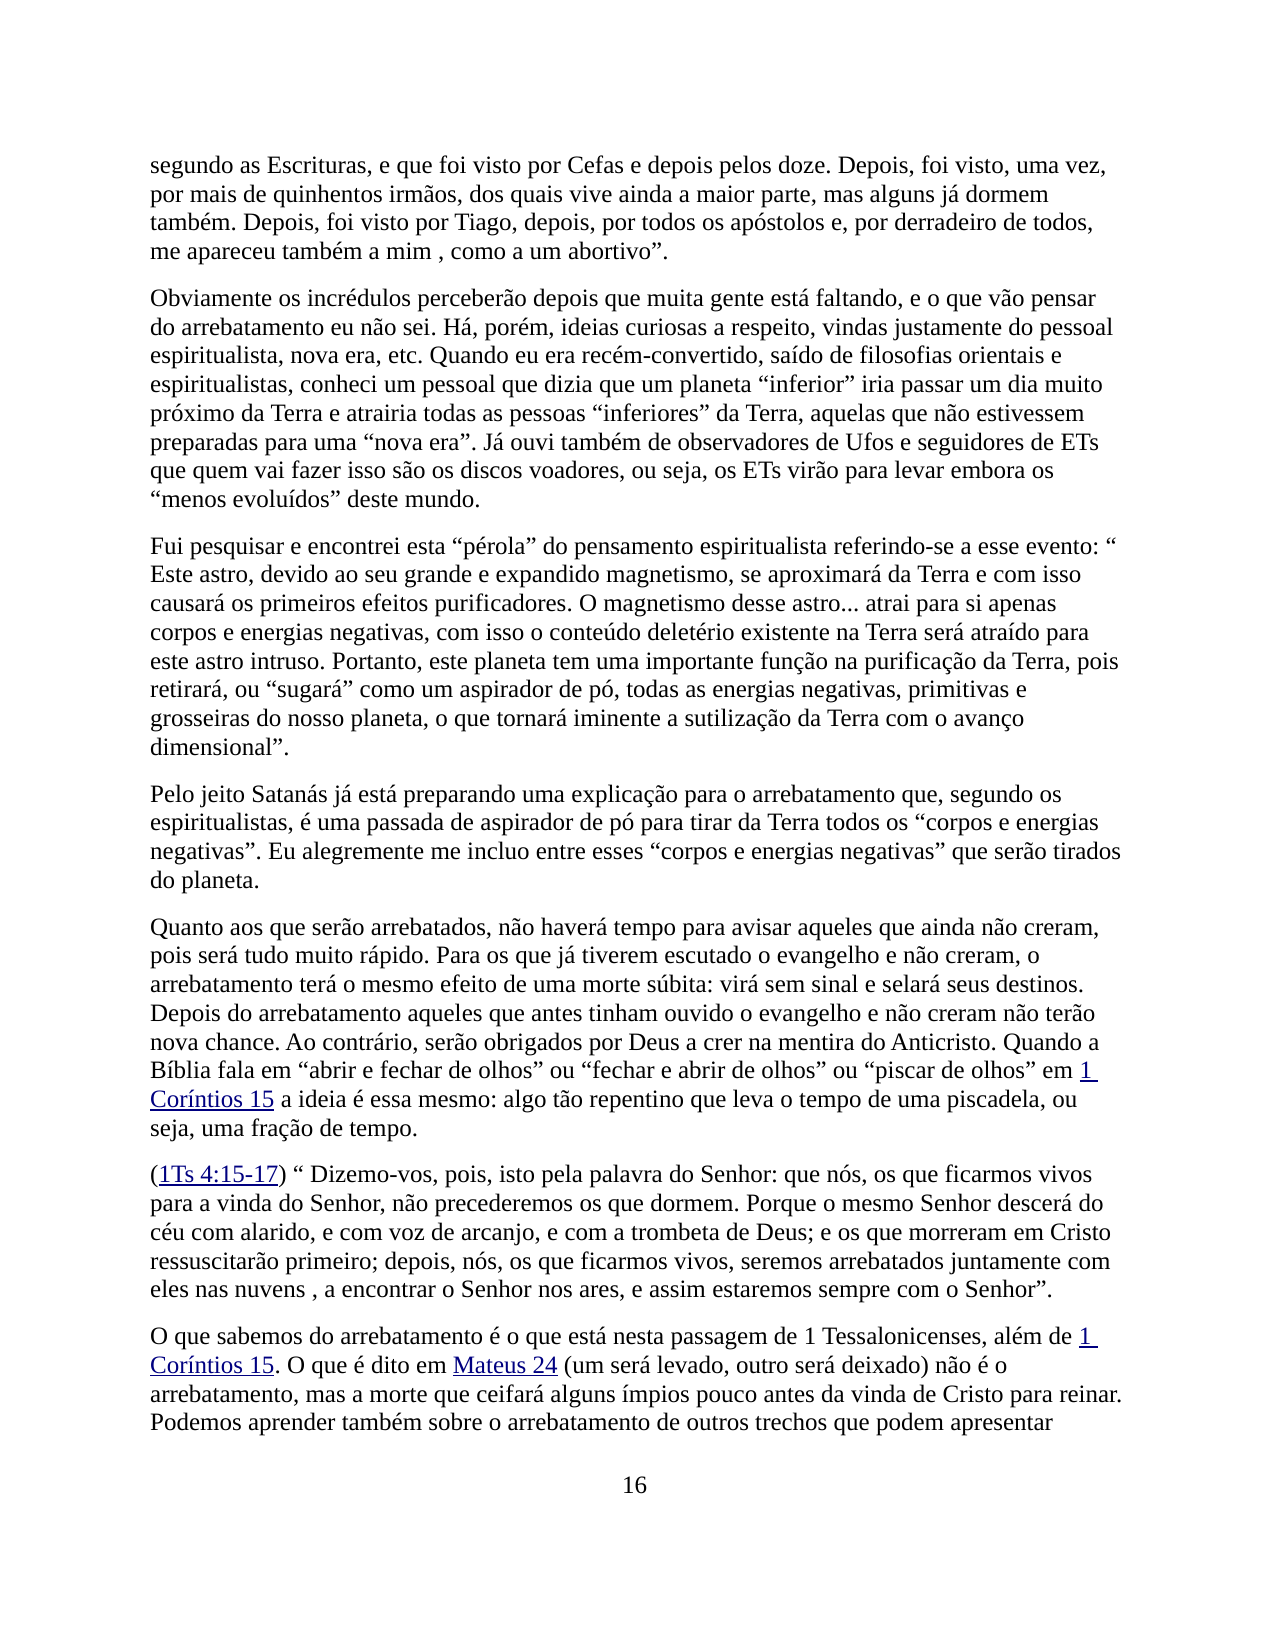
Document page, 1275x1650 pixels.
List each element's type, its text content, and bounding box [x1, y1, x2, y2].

text segundo as Escrituras, e que foi visto por Cefas e depois pelos doze. Depois, foi visto, uma vez, por mais de quinhentos irmãos, dos quais vive ainda a maior parte, mas alguns já dormem também. Depois, foi visto por Tiago, depois, por todos os apóstolos e, por derradeiro de todos, me apareceu também a mim , como a um abortivo”. [150, 150, 1125, 265]
text Pelo jeito Satanás já está preparando uma explicação para o arrebatamento que, segundo os espiritualistas, é uma passada de aspirador de pó para tirar da Terra todos os “corpos e energias negativas”. Eu alegremente me incluo entre esses “corpos e energias negativas” que serão tirados do planeta. [150, 779, 1125, 894]
text Quanto aos que serão arrebatados, não haverá tempo para avisar aqueles que ainda não creram, pois será tudo muito rápido. Para os que já tiverem escutado o evangelho e não creram, o arrebatamento terá o mesmo efeito de uma morte súbita: virá sem sinal e selará seus destinos. Depois do arrebatamento aqueles que antes tinham ouvido o evangelho e não creram não terão nova chance. Ao contrário, serão obrigados por Deus a crer na mentira do Anticristo. Quando a Bíblia fala em “abrir e fechar de olhos” ou “fechar e abrir de olhos” ou “piscar de olhos” em 1 Coríntios 15 a ideia é essa mesmo: algo tão repentino que leva o tempo de uma piscadela, ou seja, uma fração de tempo. [150, 912, 1125, 1142]
text O que sabemos do arrebatamento é o que está nesta passagem de 1 Tessalonicenses, além de 1 Coríntios 15. O que é dito em Mateus 24 (um será levado, outro será deixado) não é o arrebatamento, mas a morte que ceifará alguns ímpios pouco antes da vinda de Cristo para reinar. Podemos aprender também sobre o arrebatamento de outros trechos que podem apresentar [150, 1321, 1125, 1436]
text Obviamente os incrédulos perceberão depois que muita gente está faltando, e o que vão pensar do arrebatamento eu não sei. Há, porém, ideias curiosas a respeito, vindas justamente do pessoal espiritualista, nova era, etc. Quando eu era recém-convertido, saído de filosofias orientais e espiritualistas, conheci um pessoal que dizia que um planeta “inferior” iria passar um dia muito próximo da Terra e atrairia todas as pessoas “inferiores” da Terra, aquelas que não estivessem preparadas para uma “nova era”. Já ouvi também de observadores de Ufos e seguidores de ETs que quem vai fazer isso são os discos voadores, ou seja, os ETs virão para levar embora os “menos evoluídos” deste mundo. [150, 283, 1125, 513]
text Fui pesquisar e encontrei esta “pérola” do pensamento espiritualista referindo-se a esse evento: “ Este astro, devido ao seu grande e expandido magnetismo, se aproximará da Terra e com isso causará os primeiros efeitos purificadores. O magnetismo desse astro... atrai para si apenas corpos e energias negativas, com isso o conteúdo deletério existente na Terra será atraído para este astro intruso. Portanto, este planeta tem uma importante função na purificação da Terra, pois retirará, ou “sugará” como um aspirador de pó, todas as energias negativas, primitivas e grosseiras do nosso planeta, o que tornará iminente a sutilização da Terra com o avanço dimensional”. [150, 531, 1125, 761]
text (1Ts 4:15-17) “ Dizemo-vos, pois, isto pela palavra do Senhor: que nós, os que ficarmos vivos para a vinda do Senhor, não precederemos os que dormem. Porque o mesmo Senhor descerá do céu com alarido, e com voz de arcanjo, e com a trombeta de Deus; e os que morreram em Cristo ressuscitarão primeiro; depois, nós, os que ficarmos vivos, seremos arrebatados juntamente com eles nas nuvens , a encontrar o Senhor nos ares, e assim estaremos sempre com o Senhor”. [150, 1159, 1125, 1303]
